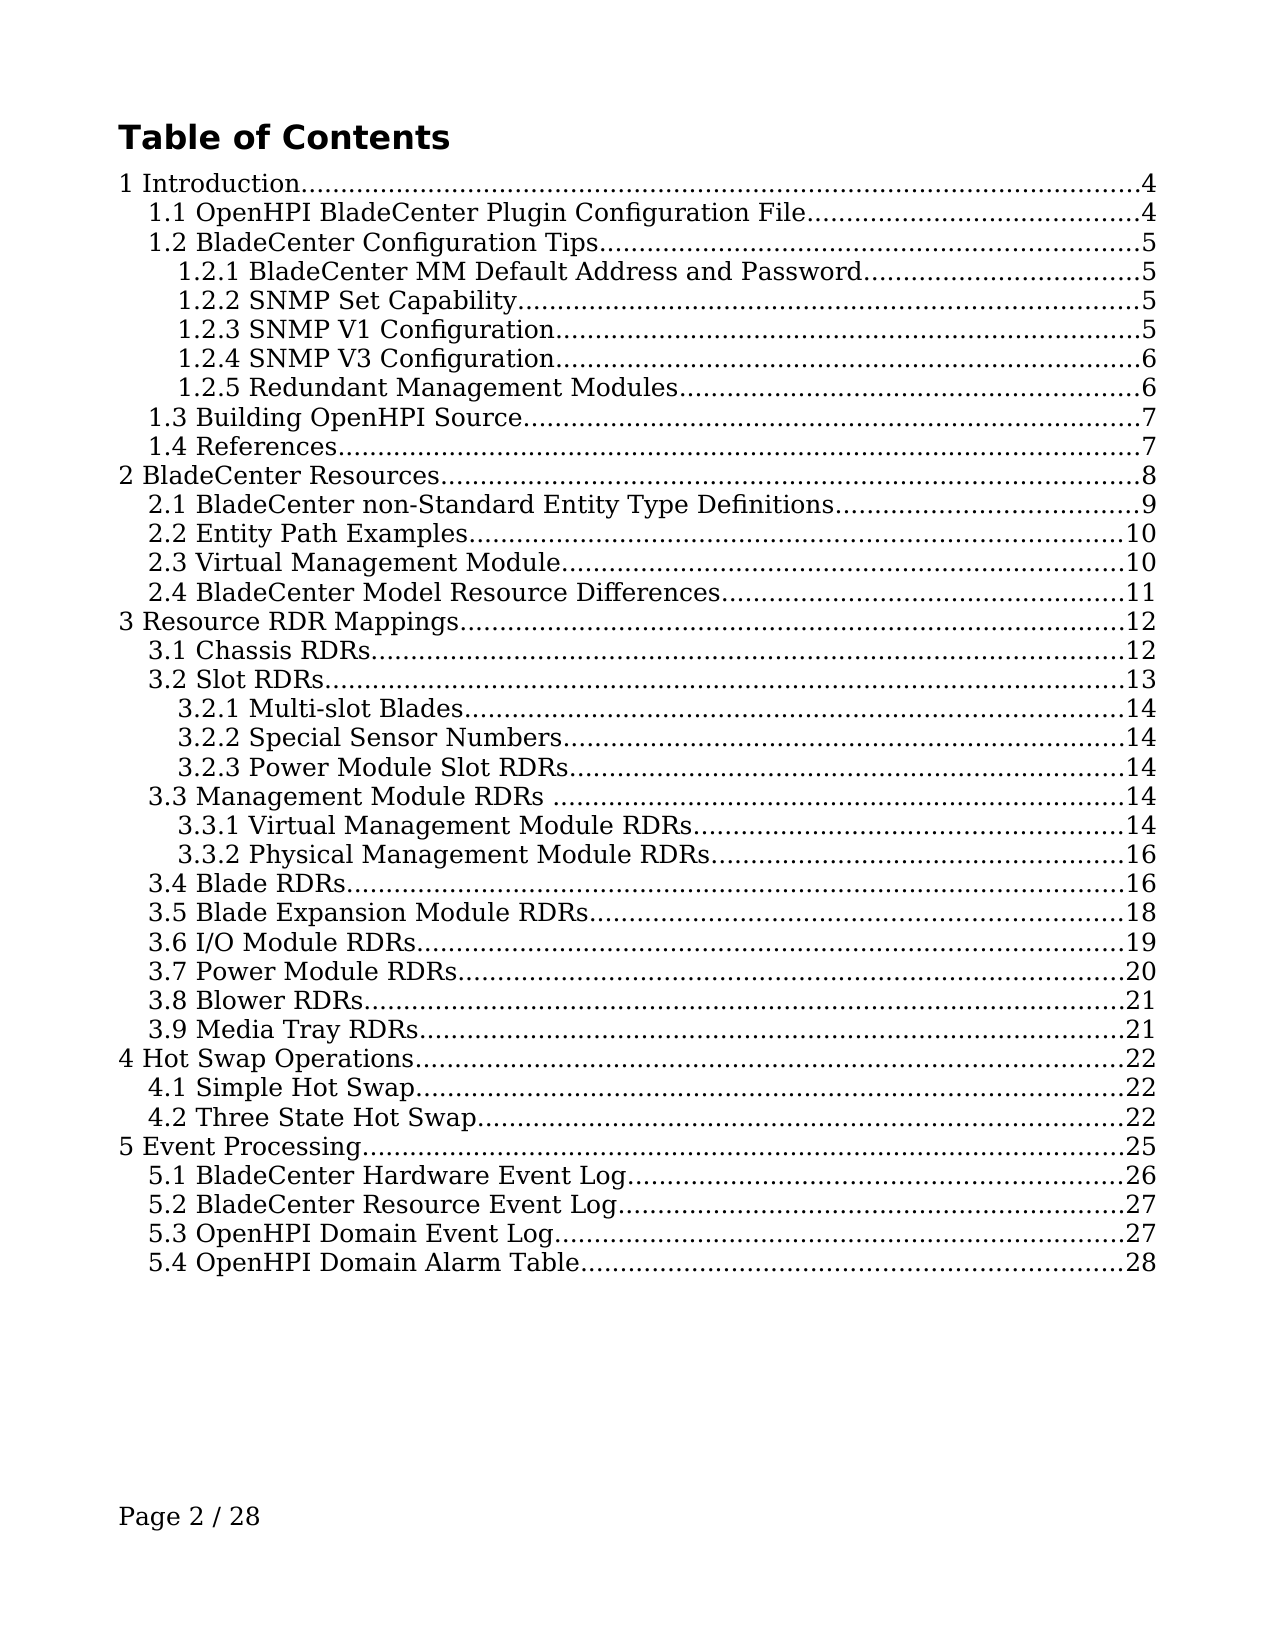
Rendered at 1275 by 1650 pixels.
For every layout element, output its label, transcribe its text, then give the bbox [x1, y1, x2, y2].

text 5.1 BladeCenter Hardware Event Log 26 [148, 1161, 1157, 1190]
text 3.4 Blade RDRs 16 [148, 869, 1157, 899]
text 4.2 Three State Hot Swap 22 [148, 1103, 1157, 1132]
text 1.2 BladeCenter Configuration Tips 5 [148, 228, 1157, 257]
text 1.2.1 BladeCenter MM Default Address and Password 5 [177, 257, 1157, 286]
text 3.2.3 Power Module Slot RDRs 14 [177, 753, 1157, 782]
text 3.3.2 Physical Management Module RDRs 16 [177, 840, 1157, 869]
text 1.2.2 SNMP Set Capability 5 [177, 286, 1157, 315]
text 3.6 I/O Module RDRs 19 [148, 928, 1157, 957]
text 5.4 OpenHPI Domain Alarm Table 28 [148, 1249, 1157, 1278]
text 3.5 Blade Expansion Module RDRs 18 [148, 899, 1157, 928]
text 4.1 Simple Hot Swap 22 [148, 1074, 1157, 1103]
text 3.2.1 Multi-slot Blades 14 [177, 694, 1157, 724]
text 3.9 Media Tray RDRs 21 [148, 1015, 1157, 1044]
text 5.3 OpenHPI Domain Event Log 27 [148, 1219, 1157, 1249]
text 3.1 Chassis RDRs 12 [148, 636, 1157, 665]
text 2.4 BladeCenter Model Resource Differences 11 [148, 578, 1157, 607]
text 1.2.4 SNMP V3 Configuration 6 [177, 344, 1157, 374]
text 1.4 References 7 [148, 432, 1157, 461]
text 3.3.1 Virtual Management Module RDRs 14 [177, 811, 1157, 840]
text 3.2.2 Special Sensor Numbers 14 [177, 724, 1157, 753]
text 3 Resource RDR Mappings 12 [118, 607, 1157, 636]
text 3.3 Management Module RDRs 14 [148, 782, 1157, 811]
text 3.8 Blower RDRs 21 [148, 986, 1157, 1015]
text 3.2 Slot RDRs 13 [148, 665, 1157, 694]
text 1.1 OpenHPI BladeCenter Plugin Configuration File 4 [148, 199, 1157, 228]
text 2.2 Entity Path Examples 10 [148, 519, 1157, 549]
text 3.7 Power Module RDRs 20 [148, 957, 1157, 986]
text 2.1 BladeCenter non-Standard Entity Type Definitions 9 [148, 490, 1157, 519]
text 1 Introduction 4 [118, 169, 1157, 199]
text 5 Event Processing 25 [118, 1132, 1157, 1161]
text 2.3 Virtual Management Module 10 [148, 549, 1157, 578]
text 4 Hot Swap Operations 22 [118, 1044, 1157, 1074]
text 1.2.5 Redundant Management Modules 6 [177, 374, 1157, 403]
text 2 BladeCenter Resources 8 [118, 461, 1157, 490]
text 1.2.3 SNMP V1 Configuration 5 [177, 315, 1157, 344]
text 1.3 Building OpenHPI Source 7 [148, 403, 1157, 432]
text 5.2 BladeCenter Resource Event Log 27 [148, 1190, 1157, 1219]
subtitle Table of Contents [118, 118, 1157, 157]
